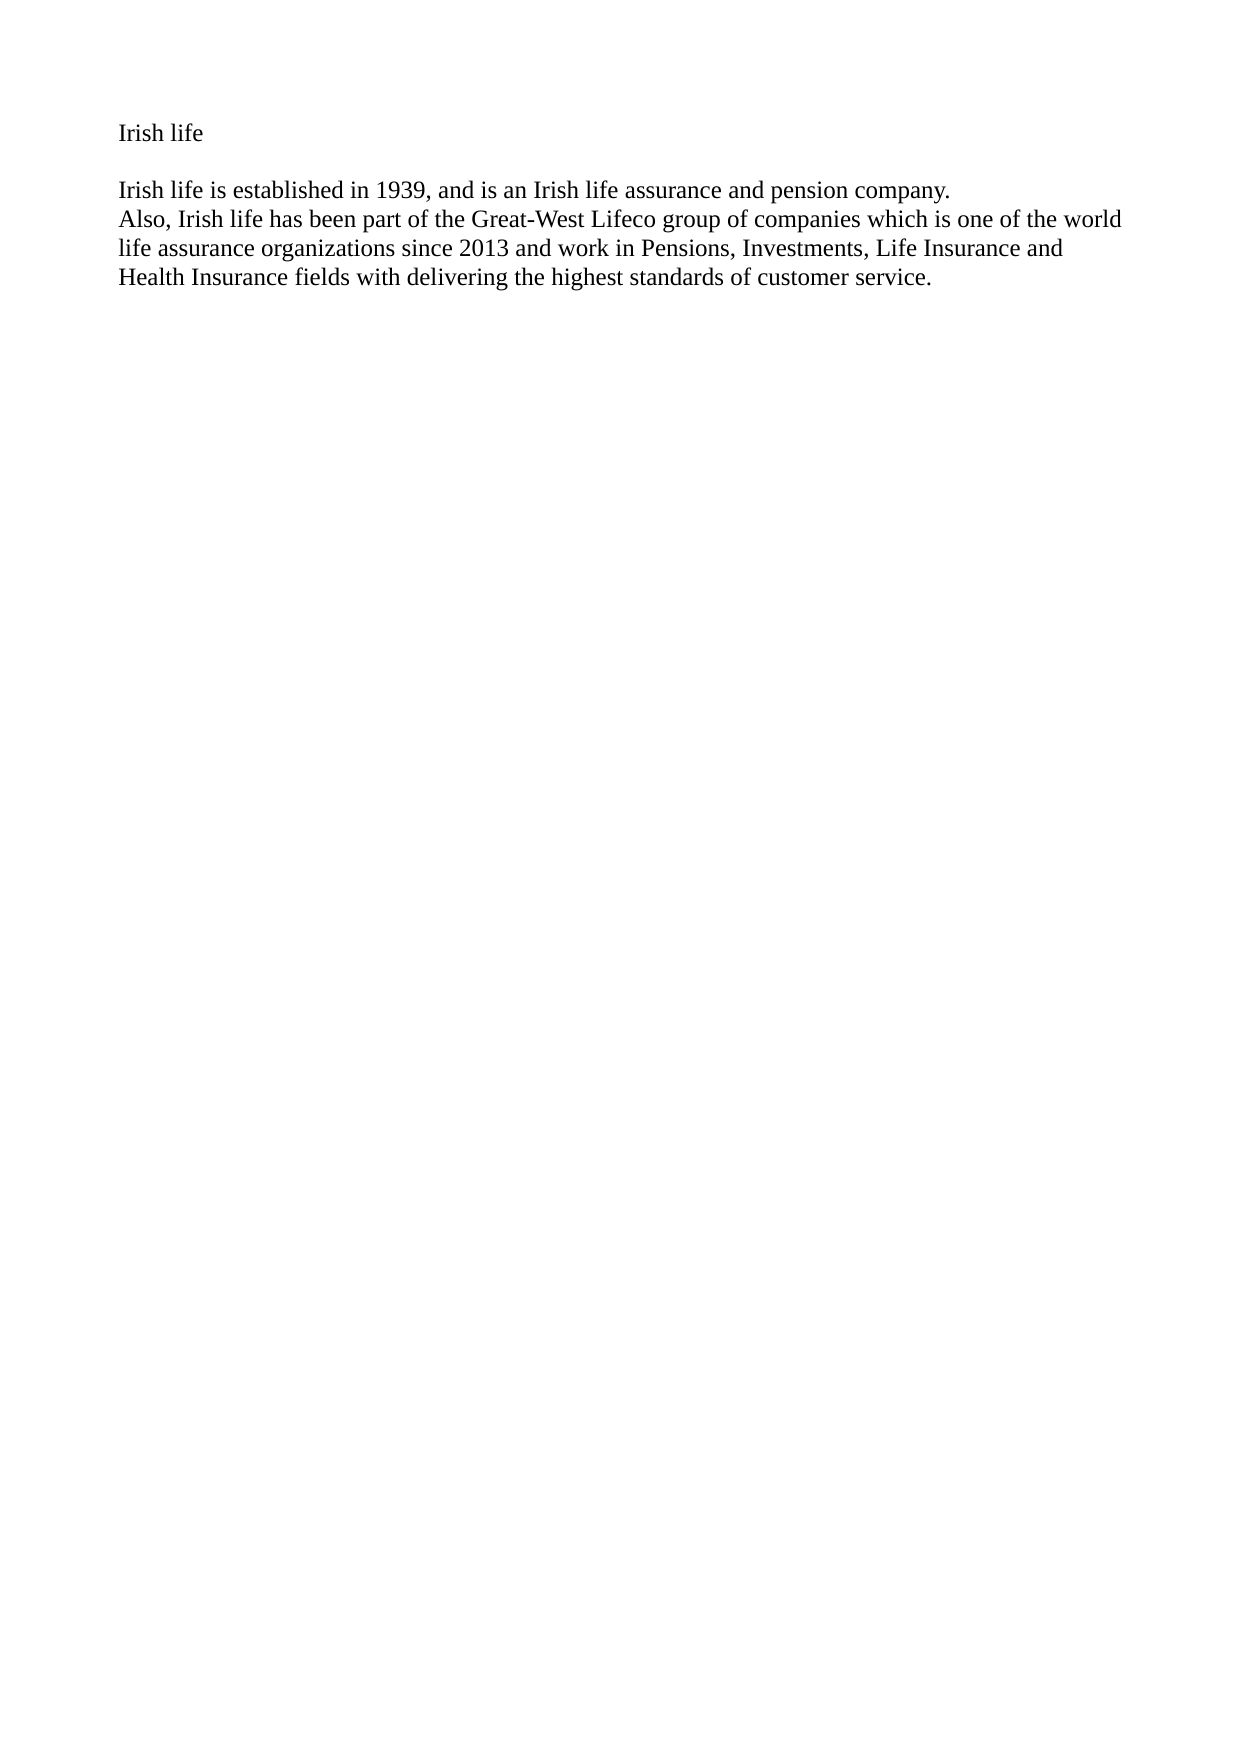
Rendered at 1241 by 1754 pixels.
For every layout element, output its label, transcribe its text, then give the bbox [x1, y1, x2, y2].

text Irish life is established in 1939, and is an Irish life assurance and pension company. [118, 176, 1122, 204]
text Also, Irish life has been part of the Great-West Lifeco group of companies which is one of the world life assurance organizations since 2013 and work in Pensions, Investments, Life Insurance and Health Insurance fields with delivering the highest standards of customer service. [118, 204, 1122, 291]
text Irish life [118, 118, 1122, 147]
